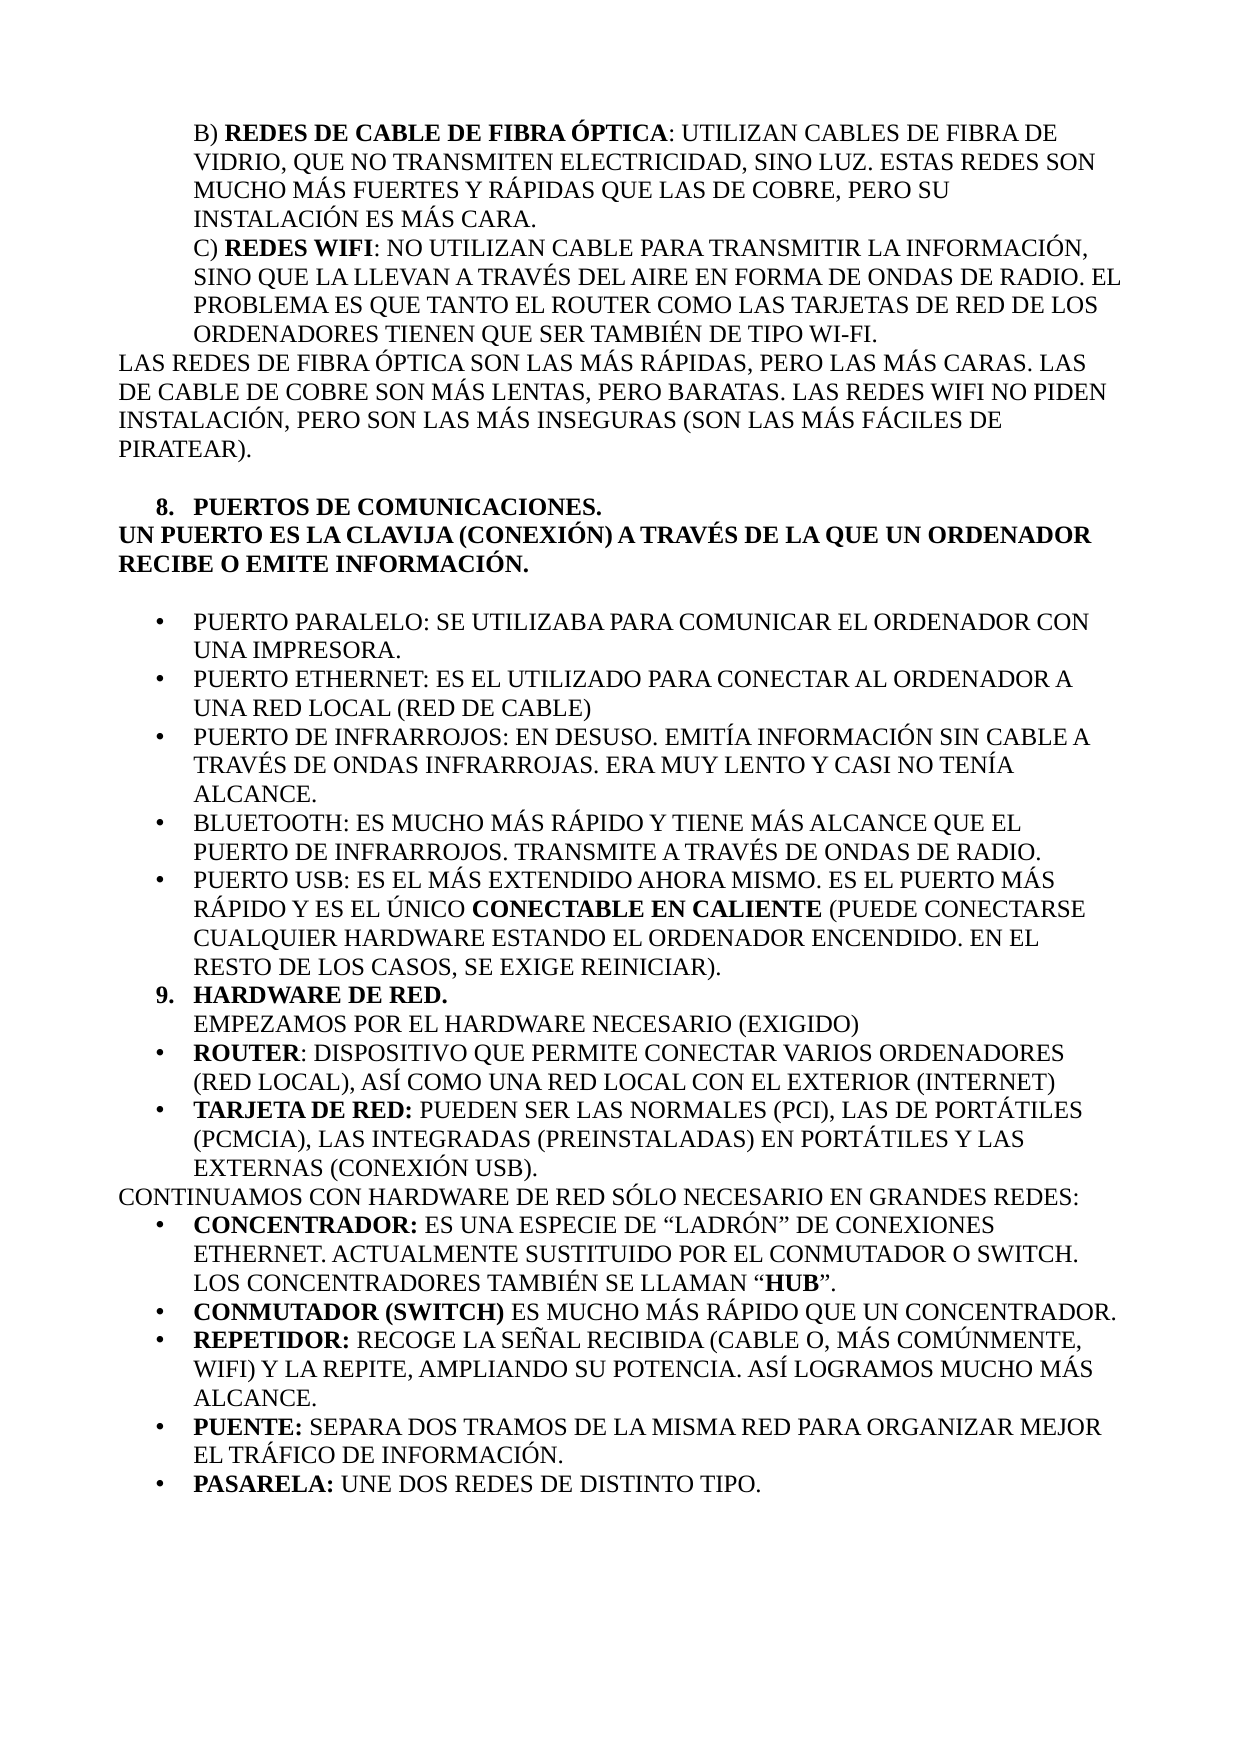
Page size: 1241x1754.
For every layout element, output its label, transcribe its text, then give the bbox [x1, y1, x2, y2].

list PASARELA: UNE DOS REDES DE DISTINTO TIPO. [156, 1469, 1122, 1498]
list C) REDES WIFI: NO UTILIZAN CABLE PARA TRANSMITIR LA INFORMACIÓN, SINO QUE LA LLEVAN A TRAVÉS DEL AIRE EN FORMA DE ONDAS DE RADIO. EL PROBLEMA ES QUE TANTO EL ROUTER COMO LAS TARJETAS DE RED DE LOS ORDENADORES TIENEN QUE SER TAMBIÉN DE TIPO WI-FI. [156, 233, 1122, 348]
text LAS REDES DE FIBRA ÓPTICA SON LAS MÁS RÁPIDAS, PERO LAS MÁS CARAS. LAS DE CABLE DE COBRE SON MÁS LENTAS, PERO BARATAS. LAS REDES WIFI NO PIDEN INSTALACIÓN, PERO SON LAS MÁS INSEGURAS (SON LAS MÁS FÁCILES DE PIRATEAR). [118, 348, 1122, 463]
list PUERTO DE INFRARROJOS: EN DESUSO. EMITÍA INFORMACIÓN SIN CABLE A TRAVÉS DE ONDAS INFRARROJAS. ERA MUY LENTO Y CASI NO TENÍA ALCANCE. [156, 722, 1122, 808]
list BLUETOOTH: ES MUCHO MÁS RÁPIDO Y TIENE MÁS ALCANCE QUE EL PUERTO DE INFRARROJOS. TRANSMITE A TRAVÉS DE ONDAS DE RADIO. [156, 808, 1122, 866]
list PUERTO PARALELO: SE UTILIZABA PARA COMUNICAR EL ORDENADOR CON UNA IMPRESORA. [156, 607, 1122, 664]
list B) REDES DE CABLE DE FIBRA ÓPTICA: UTILIZAN CABLES DE FIBRA DE VIDRIO, QUE NO TRANSMITEN ELECTRICIDAD, SINO LUZ. ESTAS REDES SON MUCHO MÁS FUERTES Y RÁPIDAS QUE LAS DE COBRE, PERO SU INSTALACIÓN ES MÁS CARA. [156, 118, 1122, 233]
list REPETIDOR: RECOGE LA SEÑAL RECIBIDA (CABLE O, MÁS COMÚNMENTE, WIFI) Y LA REPITE, AMPLIANDO SU POTENCIA. ASÍ LOGRAMOS MUCHO MÁS ALCANCE. [156, 1326, 1122, 1412]
list PUERTOS DE COMUNICACIONES. [156, 492, 1122, 521]
list CONMUTADOR (SWITCH) ES MUCHO MÁS RÁPIDO QUE UN CONCENTRADOR. [156, 1297, 1122, 1326]
list CONCENTRADOR: ES UNA ESPECIE DE “LADRÓN” DE CONEXIONES ETHERNET. ACTUALMENTE SUSTITUIDO POR EL CONMUTADOR O SWITCH. LOS CONCENTRADORES TAMBIÉN SE LLAMAN “HUB”. [156, 1211, 1122, 1297]
list PUERTO USB: ES EL MÁS EXTENDIDO AHORA MISMO. ES EL PUERTO MÁS RÁPIDO Y ES EL ÚNICO CONECTABLE EN CALIENTE (PUEDE CONECTARSE CUALQUIER HARDWARE ESTANDO EL ORDENADOR ENCENDIDO. EN EL RESTO DE LOS CASOS, SE EXIGE REINICIAR). [156, 866, 1122, 981]
list PUERTO ETHERNET: ES EL UTILIZADO PARA CONECTAR AL ORDENADOR A UNA RED LOCAL (RED DE CABLE) [156, 664, 1122, 722]
list ROUTER: DISPOSITIVO QUE PERMITE CONECTAR VARIOS ORDENADORES (RED LOCAL), ASÍ COMO UNA RED LOCAL CON EL EXTERIOR (INTERNET) [156, 1038, 1122, 1096]
text CONTINUAMOS CON HARDWARE DE RED SÓLO NECESARIO EN GRANDES REDES: [118, 1182, 1122, 1211]
list TARJETA DE RED: PUEDEN SER LAS NORMALES (PCI), LAS DE PORTÁTILES (PCMCIA), LAS INTEGRADAS (PREINSTALADAS) EN PORTÁTILES Y LAS EXTERNAS (CONEXIÓN USB). [156, 1096, 1122, 1182]
list PUENTE: SEPARA DOS TRAMOS DE LA MISMA RED PARA ORGANIZAR MEJOR EL TRÁFICO DE INFORMACIÓN. [156, 1412, 1122, 1469]
text UN PUERTO ES LA CLAVIJA (CONEXIÓN) A TRAVÉS DE LA QUE UN ORDENADOR RECIBE O EMITE INFORMACIÓN. [118, 521, 1122, 578]
list EMPEZAMOS POR EL HARDWARE NECESARIO (EXIGIDO) [156, 1009, 1122, 1038]
list HARDWARE DE RED. [156, 981, 1122, 1009]
